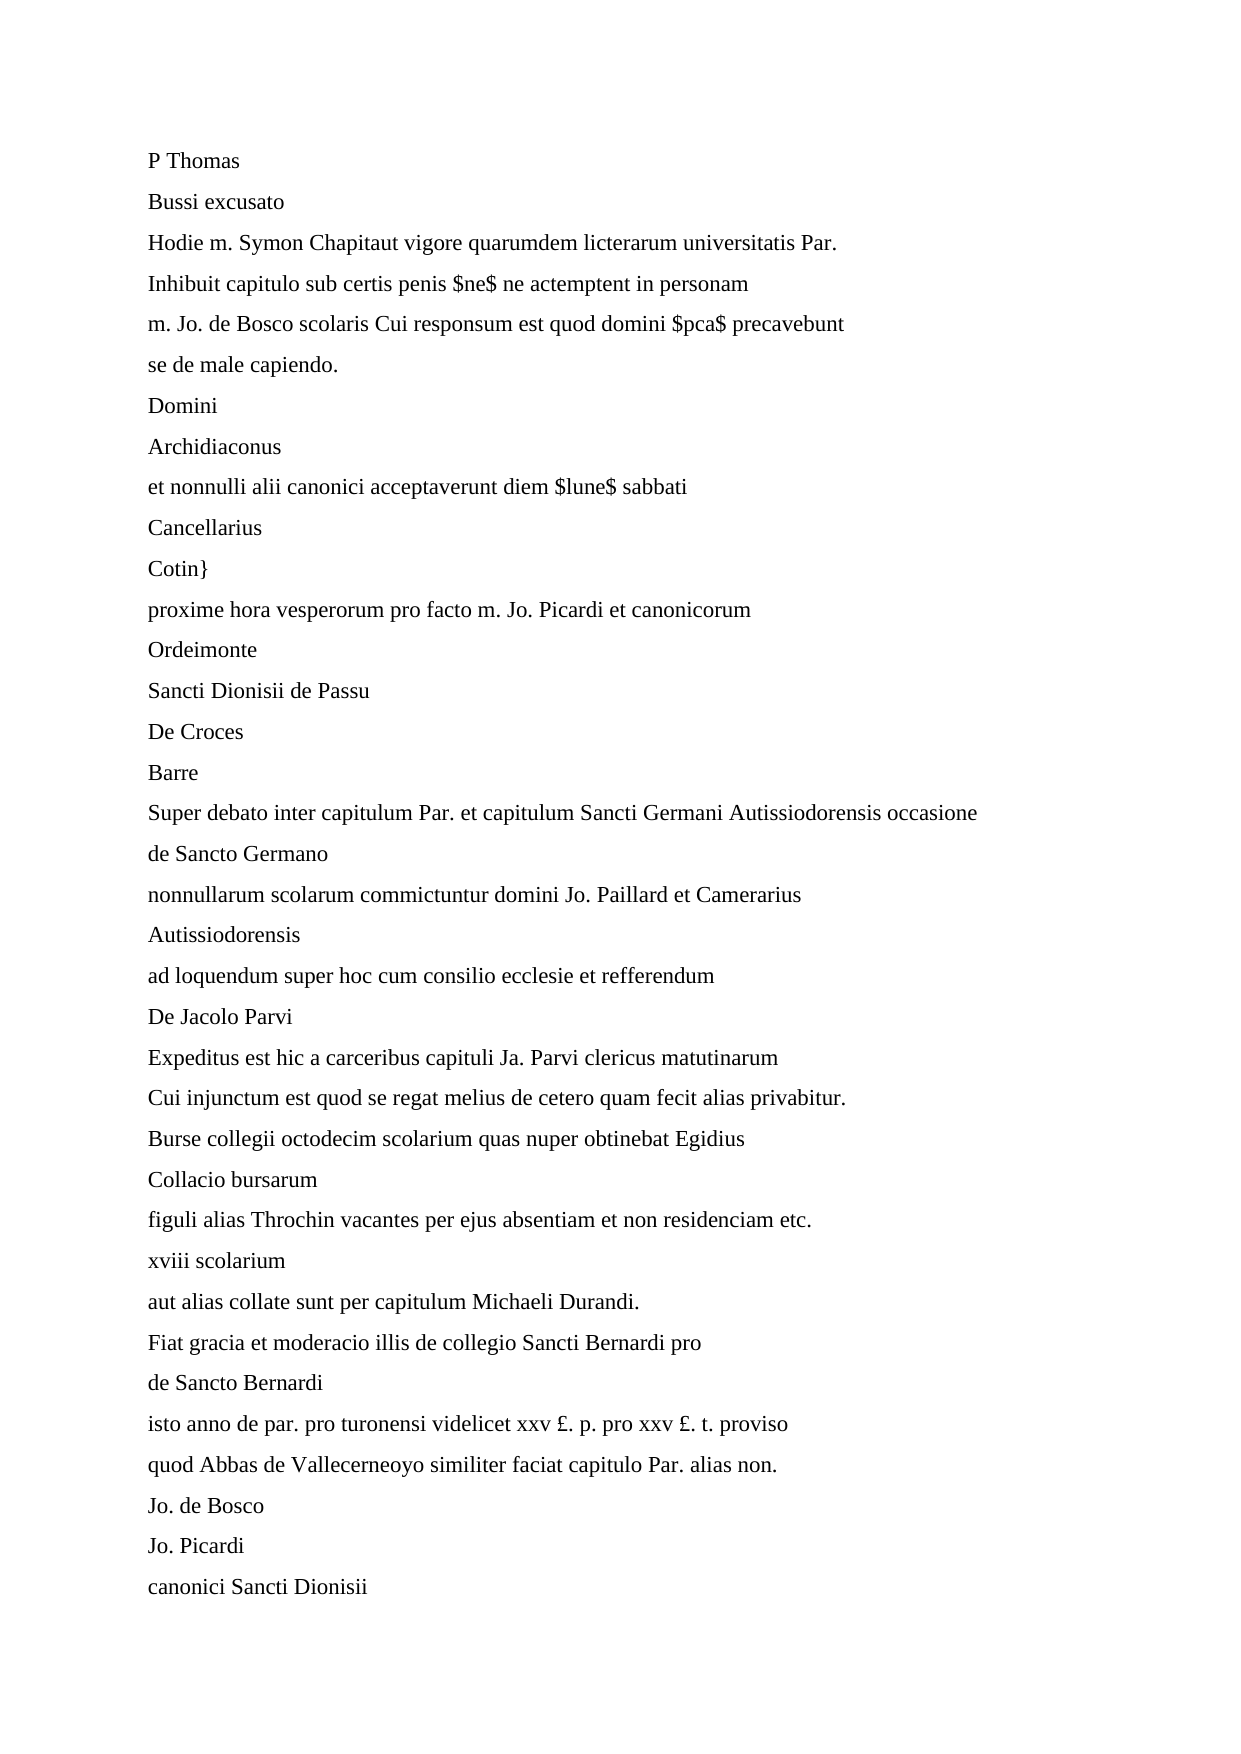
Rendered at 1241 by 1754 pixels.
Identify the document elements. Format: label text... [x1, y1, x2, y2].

text Barre [148, 758, 1093, 785]
text Expeditus est hic a carceribus capituli Ja. Parvi clericus matutinarum [148, 1044, 1093, 1070]
text Jo. de Bosco [148, 1492, 1093, 1518]
text Jo. Picardi [148, 1532, 1093, 1559]
text Cotin} [148, 555, 1093, 581]
text se de male capiendo. [148, 351, 1093, 378]
text proxime hora vesperorum pro facto m. Jo. Picardi et canonicorum [148, 596, 1093, 622]
text canonici Sancti Dionisii [148, 1573, 1093, 1599]
text De Jacolo Parvi [148, 1003, 1093, 1029]
text Cui injunctum est quod se regat melius de cetero quam fecit alias privabitur. [148, 1084, 1093, 1111]
text Collacio bursarum [148, 1166, 1093, 1192]
text Autissiodorensis [148, 921, 1093, 948]
text Domini [148, 392, 1093, 418]
text aut alias collate sunt per capitulum Michaeli Durandi. [148, 1288, 1093, 1314]
text Hodie m. Symon Chapitaut vigore quarumdem licterarum universitatis Par. [148, 229, 1093, 255]
text isto anno de par. pro turonensi videlicet xxv £. p. pro xxv £. t. proviso [148, 1410, 1093, 1437]
text figuli alias Throchin vacantes per ejus absentiam et non residenciam etc. [148, 1207, 1093, 1233]
text Burse collegii octodecim scolarium quas nuper obtinebat Egidius [148, 1125, 1093, 1151]
text quod Abbas de Vallecerneoyo similiter faciat capitulo Par. alias non. [148, 1451, 1093, 1477]
text ad loquendum super hoc cum consilio ecclesie et refferendum [148, 962, 1093, 988]
text Super debato inter capitulum Par. et capitulum Sancti Germani Autissiodorensis occasione [148, 799, 1093, 826]
text Ordeimonte [148, 636, 1093, 663]
text Inhibuit capitulo sub certis penis $ne$ ne actemptent in personam [148, 270, 1093, 296]
text nonnullarum scolarum commictuntur domini Jo. Paillard et Camerarius [148, 881, 1093, 907]
text de Sancto Bernardi [148, 1369, 1093, 1396]
text P Thomas [148, 148, 1093, 174]
text Sancti Dionisii de Passu [148, 677, 1093, 703]
text Cancellarius [148, 514, 1093, 541]
text De Croces [148, 718, 1093, 744]
text de Sancto Germano [148, 840, 1093, 866]
text Fiat gracia et moderacio illis de collegio Sancti Bernardi pro [148, 1329, 1093, 1355]
text xviii scolarium [148, 1247, 1093, 1274]
text Bussi excusato [148, 188, 1093, 215]
text m. Jo. de Bosco scolaris Cui responsum est quod domini $pca$ precavebunt [148, 311, 1093, 337]
text Archidiaconus [148, 433, 1093, 459]
text et nonnulli alii canonici acceptaverunt diem $lune$ sabbati [148, 473, 1093, 500]
